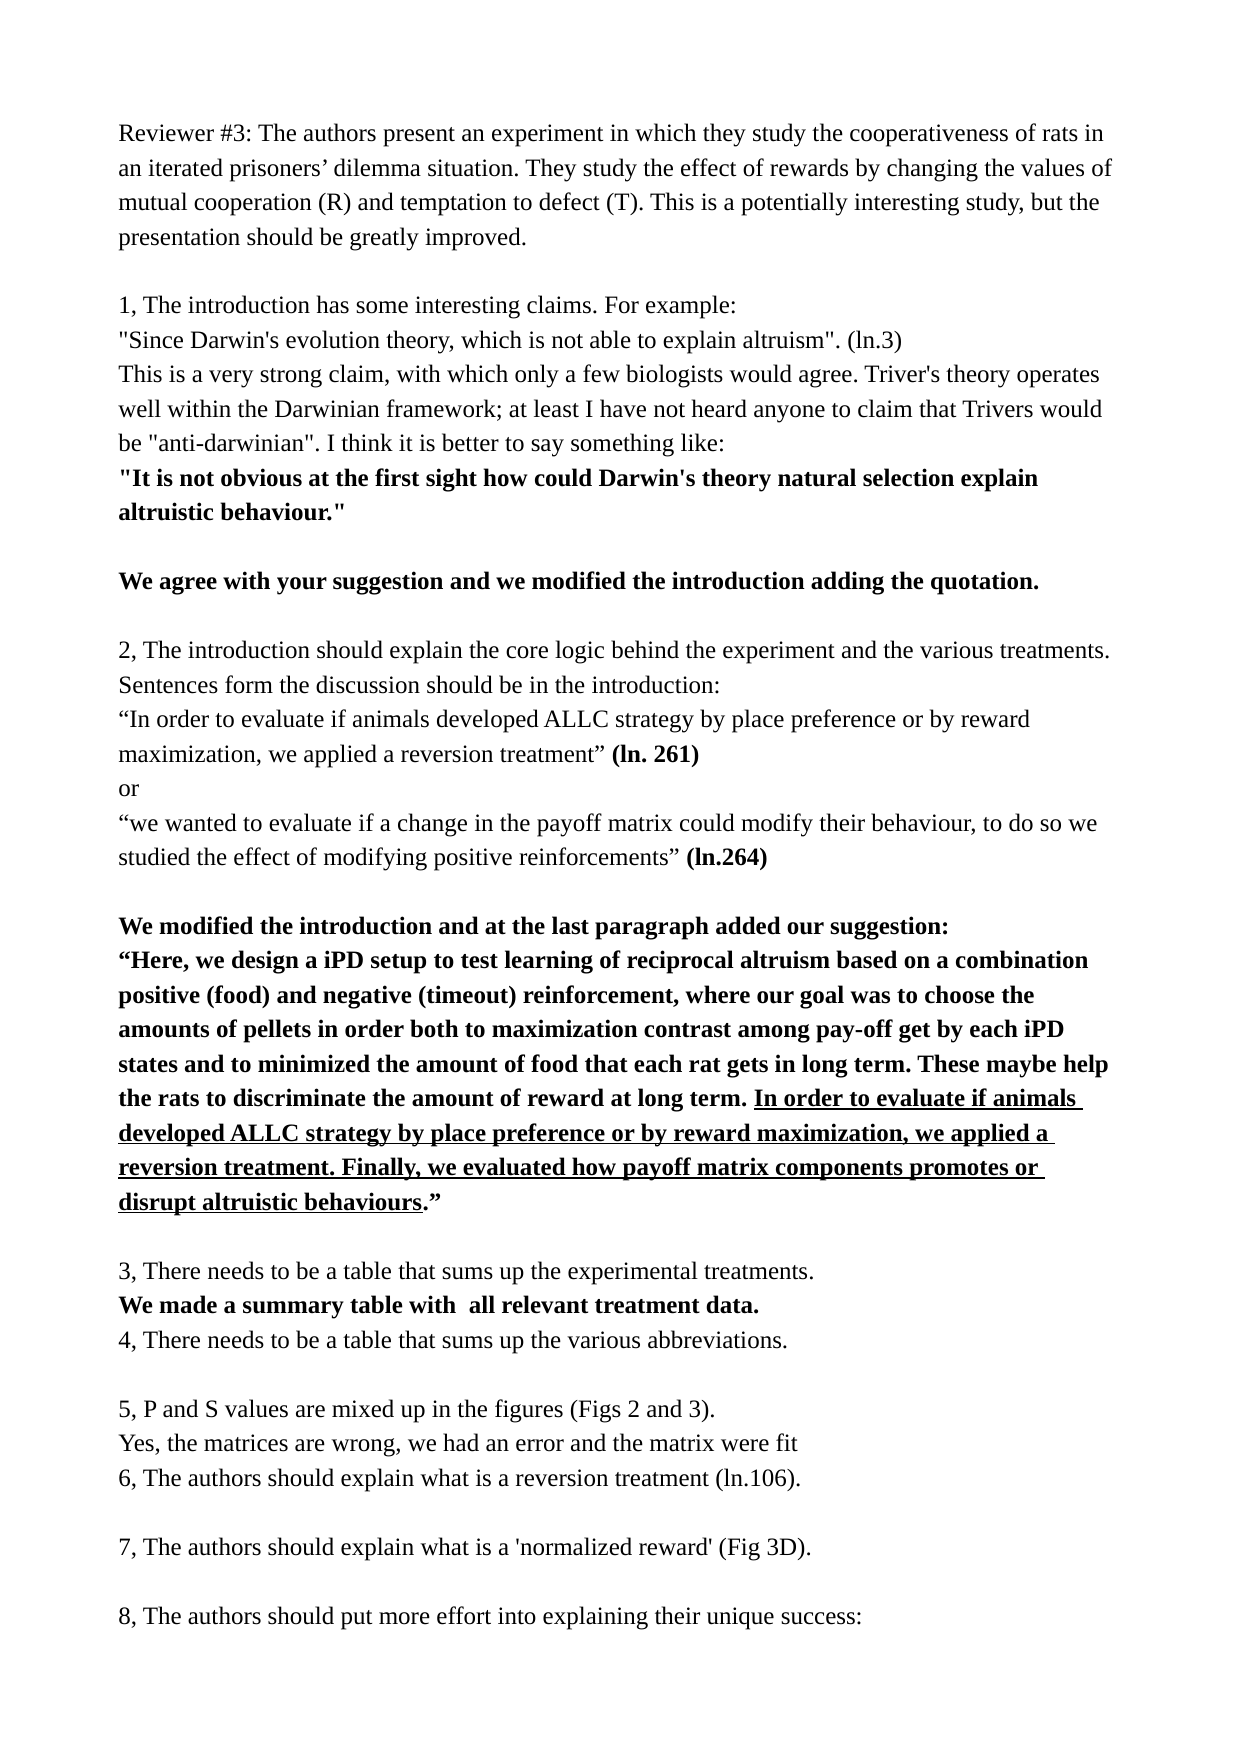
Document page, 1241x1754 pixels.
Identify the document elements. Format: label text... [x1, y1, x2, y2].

text We agree with your suggestion and we modified the introduction adding the quotation. [118, 566, 1122, 595]
text “Here, we design a iPD setup to test learning of reciprocal altruism based on a combination positive (food) and negative (timeout) reinforcement, where our goal was to choose the amounts of pellets in order both to maximization contrast among pay-off get by each iPD states and to minimized the amount of food that each rat gets in long term. These maybe help the rats to discriminate the amount of reward at long term. In order to evaluate if animals developed ALLC strategy by place preference or by reward maximization, we applied a reversion treatment. Finally, we evaluated how payoff matrix components promotes or disrupt altruistic behaviours.” [118, 946, 1122, 1216]
text Reviewer #3: The authors present an experiment in which they study the cooperativeness of rats in an iterated prisoners’ dilemma situation. They study the effect of rewards by changing the values of mutual cooperation (R) and temptation to defect (T). This is a potentially interesting study, but the presentation should be greatly improved. 1, The introduction has some interesting claims. For example: "Since Darwin's evolution theory, which is not able to explain altruism". (ln.3) This is a very strong claim, with which only a few biologists would agree. Triver's theory operates well within the Darwinian framework; at least I have not heard anyone to claim that Trivers would be "anti-darwinian". I think it is better to say something like: "It is not obvious at the first sight how could Darwin's theory natural selection explain altruistic behaviour." [118, 118, 1122, 561]
text 3, There needs to be a table that sums up the experimental treatments. We made a summary table with all relevant treatment data. 4, There needs to be a table that sums up the various abbreviations. 5, P and S values are mixed up in the figures (Figs 2 and 3). Yes, the matrices are wrong, we had an error and the matrix were fit 6, The authors should explain what is a reversion treatment (ln.106). 7, The authors should explain what is a 'normalized reward' (Fig 3D). 8, The authors should put more effort into explaining their unique success: [118, 1221, 1122, 1629]
text 2, The introduction should explain the core logic behind the experiment and the various treatments. Sentences form the discussion should be in the introduction: “In order to evaluate if animals developed ALLC strategy by place preference or by reward maximization, we applied a reversion treatment” (ln. 261) or “we wanted to evaluate if a change in the payoff matrix could modify their behaviour, to do so we studied the effect of modifying positive reinforcements” (ln.264) [118, 601, 1122, 905]
text We modified the introduction and at the last paragraph added our suggestion: [118, 911, 1122, 940]
